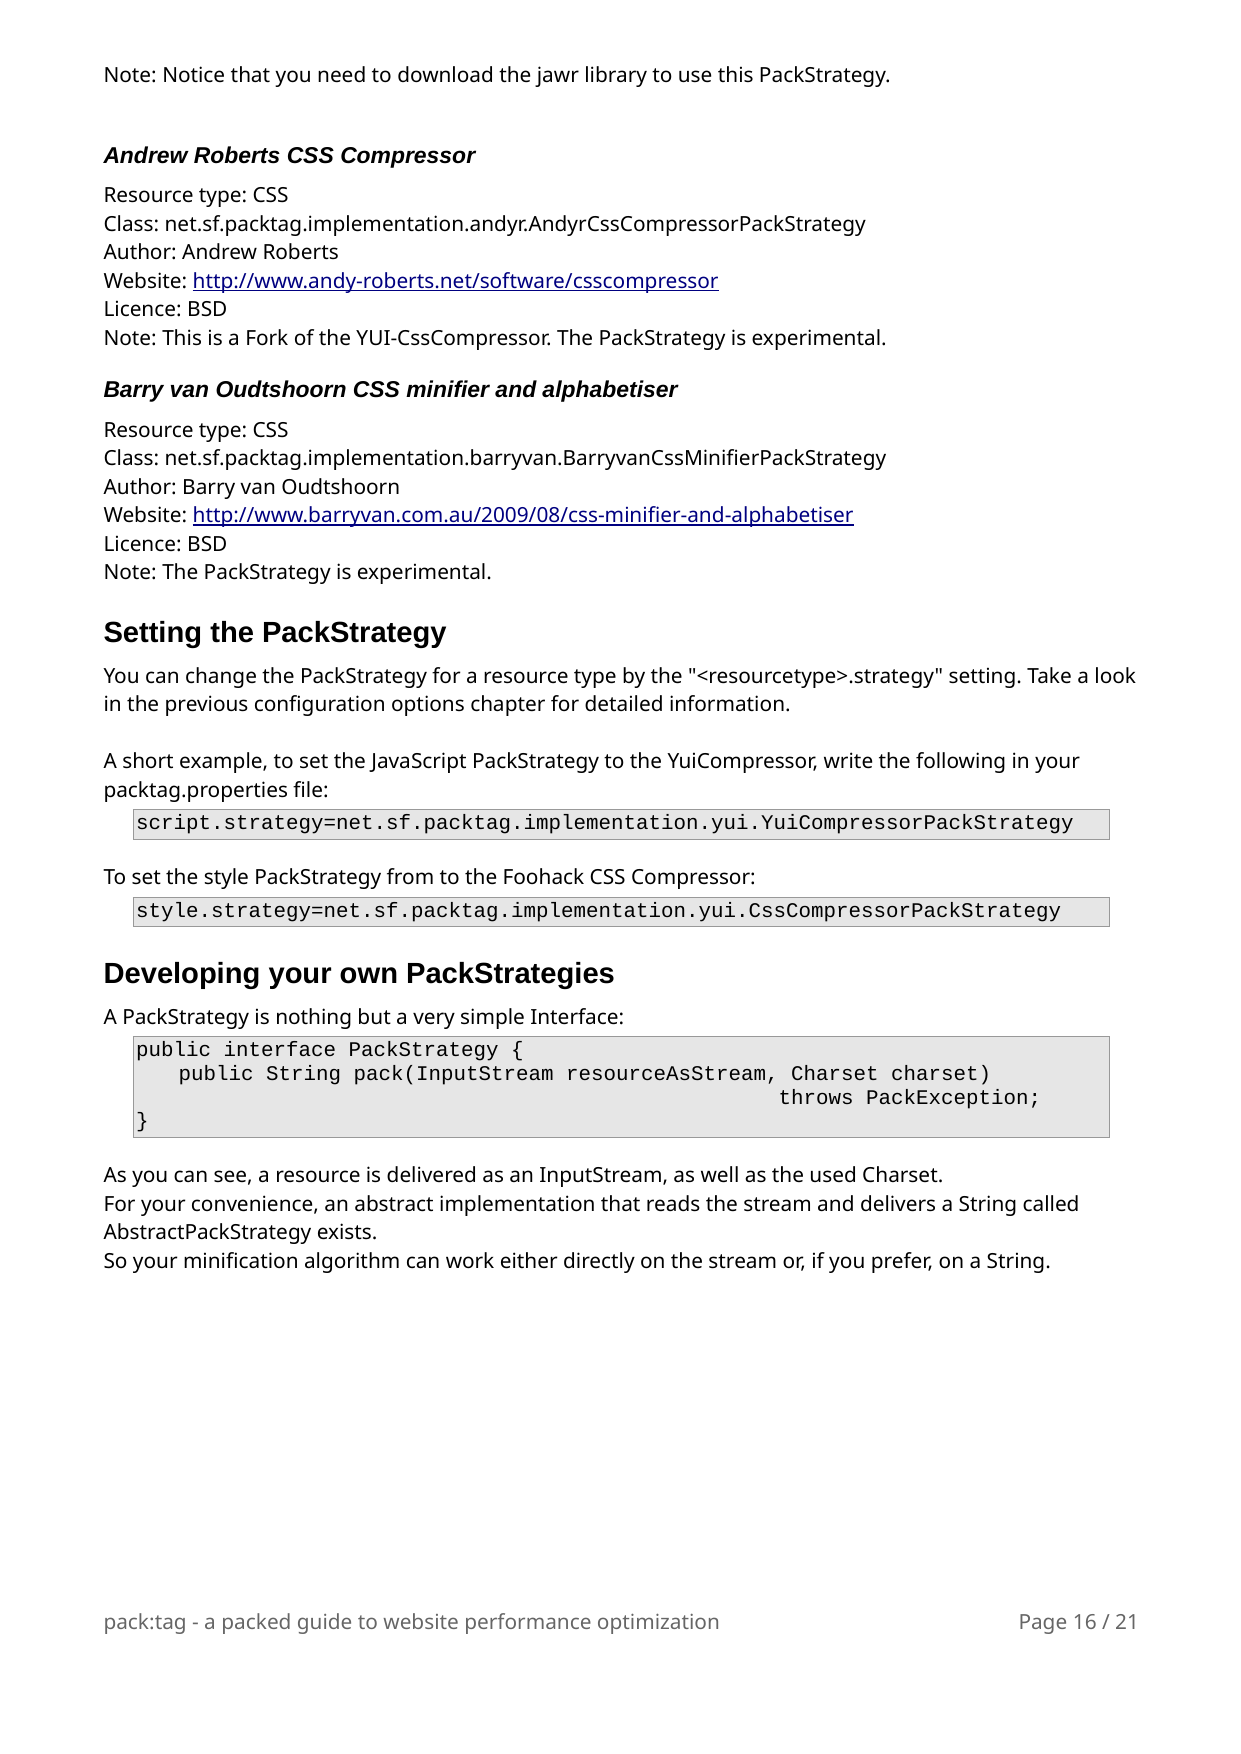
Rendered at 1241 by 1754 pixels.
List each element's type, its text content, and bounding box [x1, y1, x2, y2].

text A PackStrategy is nothing but a very simple Interface: [103, 1002, 1139, 1030]
text To set the style PackStrategy from to the Foohack CSS Compressor: [103, 862, 1139, 891]
subtitle Barry van Oudtshoorn CSS minifier and alphabetiser [103, 376, 1139, 402]
text Resource type: CSS [103, 181, 1139, 209]
text Note: The PackStrategy is experimental. [103, 557, 1139, 586]
text Resource type: CSS [103, 415, 1139, 443]
text Licence: BSD [103, 529, 1139, 557]
subtitle Andrew Roberts CSS Compressor [103, 142, 1139, 168]
text Class: net.sf.packtag.implementation.andyr.AndyrCssCompressorPackStrategy [103, 209, 1139, 237]
text public interface PackStrategy { public String pack(InputStream resourceAsStream, Charset charset) throws PackException; } [134, 1037, 1109, 1137]
text Licence: BSD [103, 294, 1139, 323]
text A short example, to set the JavaScript PackStrategy to the YuiCompressor, write the following in your packtag.properties file: [103, 746, 1139, 803]
text Note: Notice that you need to download the jawr library to use this PackStrategy. [103, 60, 1139, 88]
text Website: http://www.andy-roberts.net/software/csscompressor [103, 266, 1139, 294]
text Note: This is a Fork of the YUI-CssCompressor. The PackStrategy is experimental. [103, 323, 1139, 351]
text Class: net.sf.packtag.implementation.barryvan.BarryvanCssMinifierPackStrategy [103, 443, 1139, 472]
text As you can see, a resource is delivered as an InputStream, as well as the used Charset. [103, 1161, 1139, 1189]
text script.strategy=net.sf.packtag.implementation.yui.YuiCompressorPackStrategy [134, 810, 1109, 839]
text For your convenience, an abstract implementation that reads the stream and delivers a String called AbstractPackStrategy exists. [103, 1189, 1139, 1246]
subtitle Developing your own PackStrategies [103, 956, 1139, 989]
text Author: Andrew Roberts [103, 237, 1139, 266]
text Website: http://www.barryvan.com.au/2009/08/css-minifier-and-alphabetiser [103, 500, 1139, 529]
text You can change the PackStrategy for a resource type by the "<resourcetype>.strategy" setting. Take a look in the previous configuration options chapter for detailed information. [103, 661, 1139, 718]
subtitle Setting the PackStrategy [103, 615, 1139, 649]
text Author: Barry van Oudtshoorn [103, 472, 1139, 500]
text So your minification algorithm can work either directly on the stream or, if you prefer, on a String. [103, 1246, 1139, 1274]
text style.strategy=net.sf.packtag.implementation.yui.CssCompressorPackStrategy [134, 898, 1109, 926]
